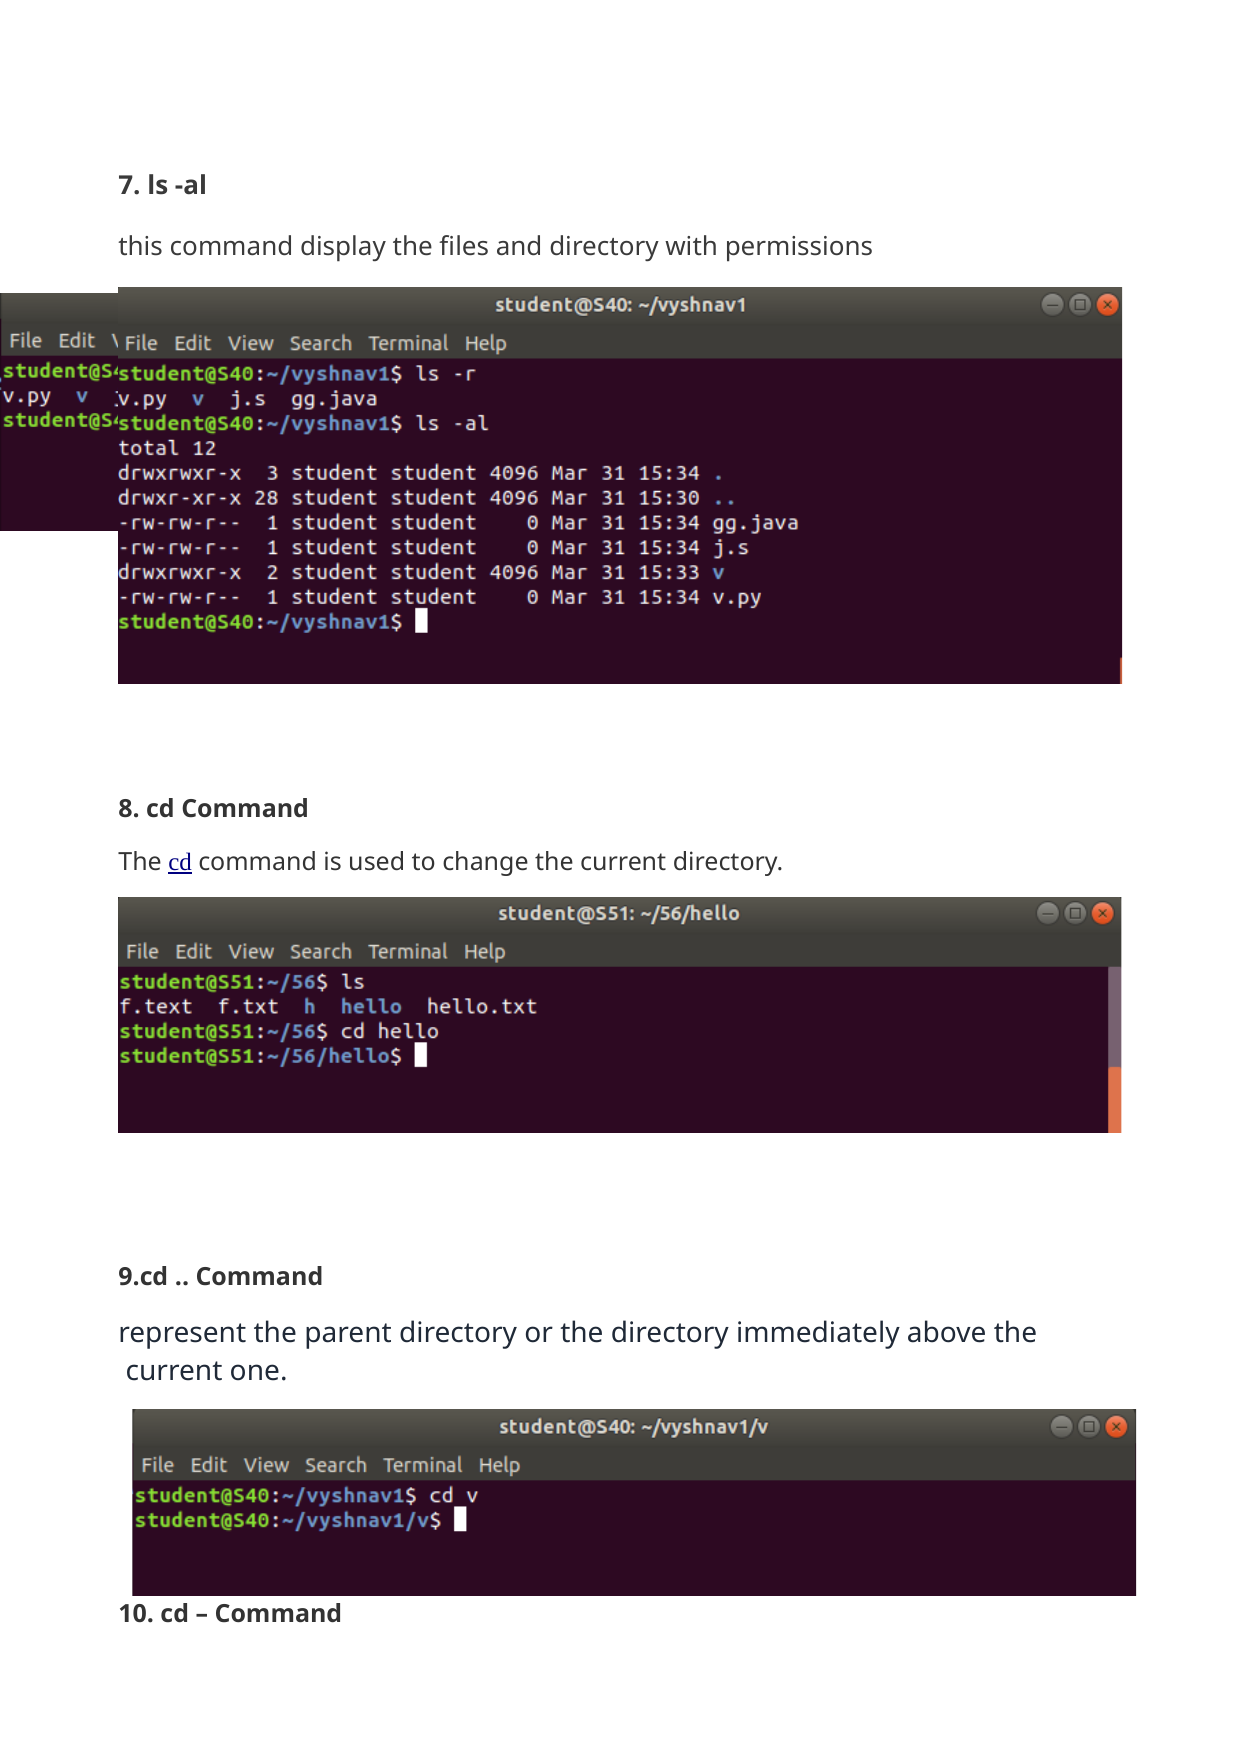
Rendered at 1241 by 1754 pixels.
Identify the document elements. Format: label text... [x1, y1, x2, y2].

text current one. [118, 1351, 1122, 1389]
text 9.cd .. Command [118, 1258, 1122, 1293]
text 10. cd – Command [118, 1550, 1122, 1629]
picture [118, 897, 1122, 1133]
text represent the parent directory or the directory immediately above the [118, 1312, 1122, 1351]
text 7. ls -al [118, 167, 1122, 202]
text 8. cd Command [118, 790, 1122, 824]
picture [132, 1409, 1137, 1596]
picture [0, 287, 1123, 684]
text this command display the files and directory with permissions [118, 227, 1122, 263]
text The cd command is used to change the current directory. [118, 844, 1122, 878]
